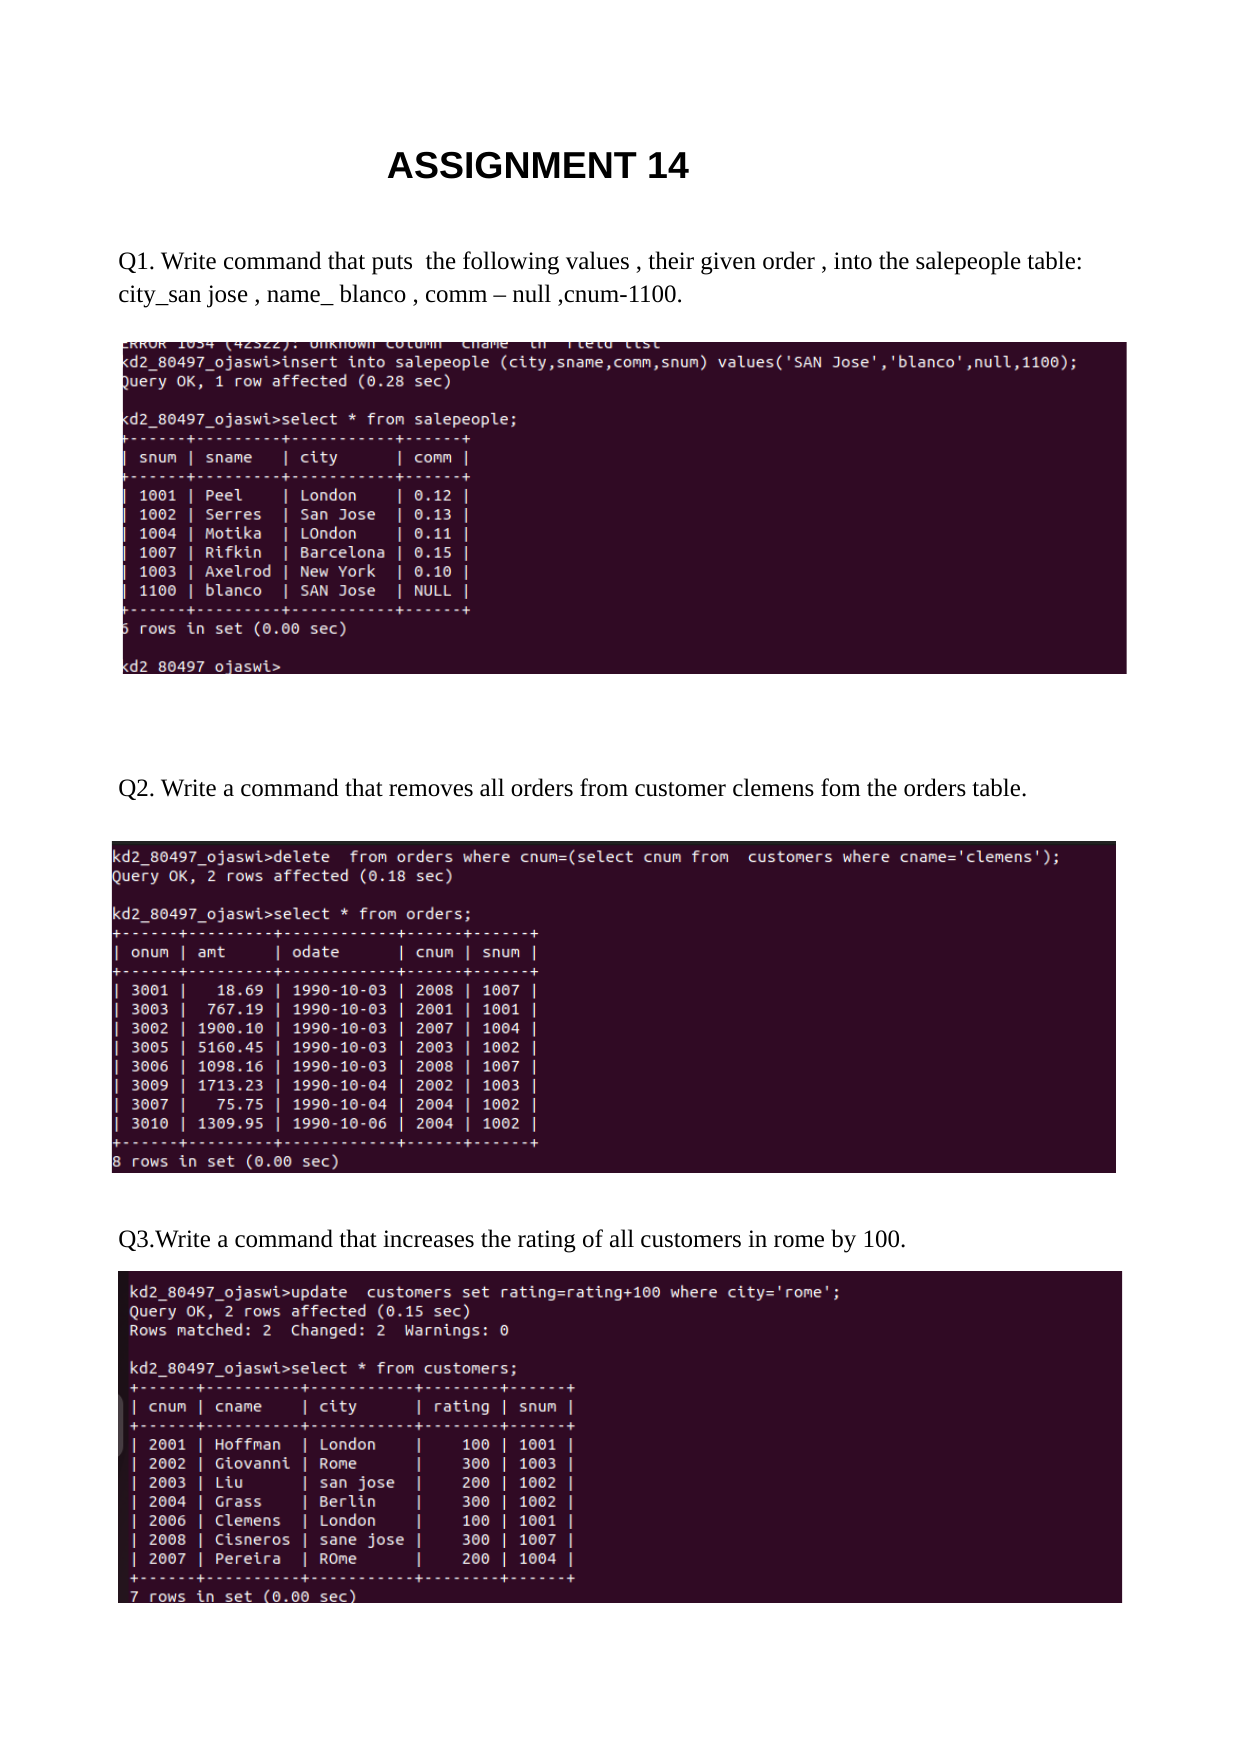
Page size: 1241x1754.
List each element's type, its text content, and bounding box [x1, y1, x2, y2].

picture [111, 841, 1116, 1173]
picture [122, 342, 1127, 674]
text Q1. Write command that puts the following values , their given order , into the salepeople table: city_san jose , name_ blanco , comm – null ,cnum-1100. [118, 246, 1122, 308]
picture [118, 1271, 1123, 1603]
subtitle ASSIGNMENT 14 [118, 143, 1122, 186]
text Q3.Write a command that increases the rating of all customers in rome by 100. [118, 1224, 1122, 1253]
text Q2. Write a command that removes all orders from customer clemens fom the orders table. [118, 773, 1122, 802]
